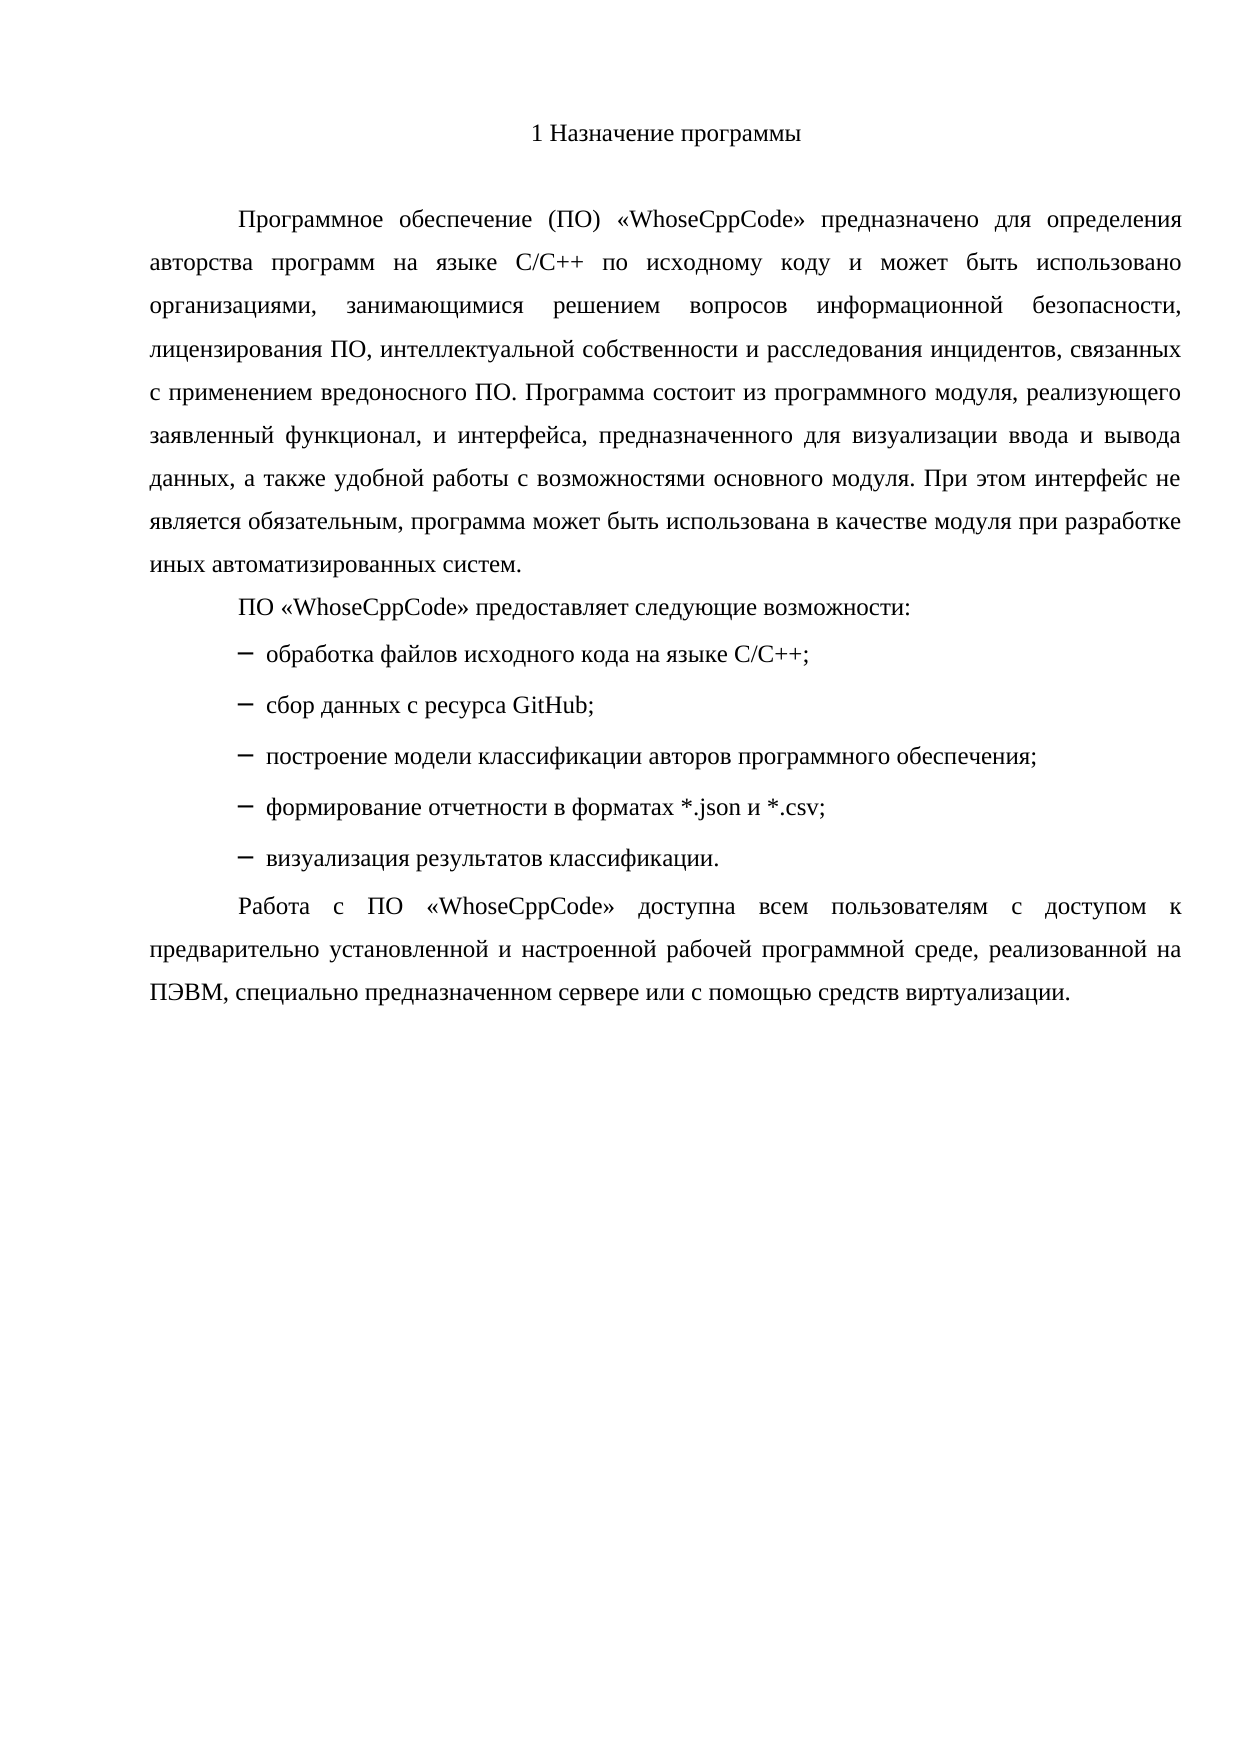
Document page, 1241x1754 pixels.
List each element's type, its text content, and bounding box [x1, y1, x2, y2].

text ПО «WhoseCppCode» предоставляет следующие возможности: [149, 592, 1182, 621]
list сбор данных с ресурса GitHub; [149, 687, 1182, 721]
list формирование отчетности в форматах *.json и *.csv; [149, 789, 1182, 823]
list обработка файлов исходного кода на языке С/С++; [149, 636, 1182, 670]
text Программное обеспечение (ПО) «WhoseCppCode» предназначено для определения авторства программ на языке С/С++ по исходному коду и может быть использовано организациями, занимающимися решением вопросов информационной безопасности, лицензирования ПО, интеллектуальной собственности и расследования инцидентов, связанных с применением вредоносного ПО. Программа состоит из программного модуля, реализующего заявленный функционал, и интерфейса, предназначенного для визуализации ввода и вывода данных, а также удобной работы с возможностями основного модуля. При этом интерфейс не является обязательным, программа может быть использована в качестве модуля при разработке иных автоматизированных систем. [149, 204, 1182, 578]
list визуализация результатов классификации. [149, 840, 1182, 874]
list построение модели классификации авторов программного обеспечения; [149, 738, 1182, 772]
text 1 Назначение программы [149, 118, 1182, 147]
text Работа с ПО «WhoseCppCode» доступна всем пользователям с доступом к предварительно установленной и настроенной рабочей программной среде, реализованной на ПЭВМ, специально предназначенном сервере или с помощью средств виртуализации. [149, 891, 1182, 1006]
